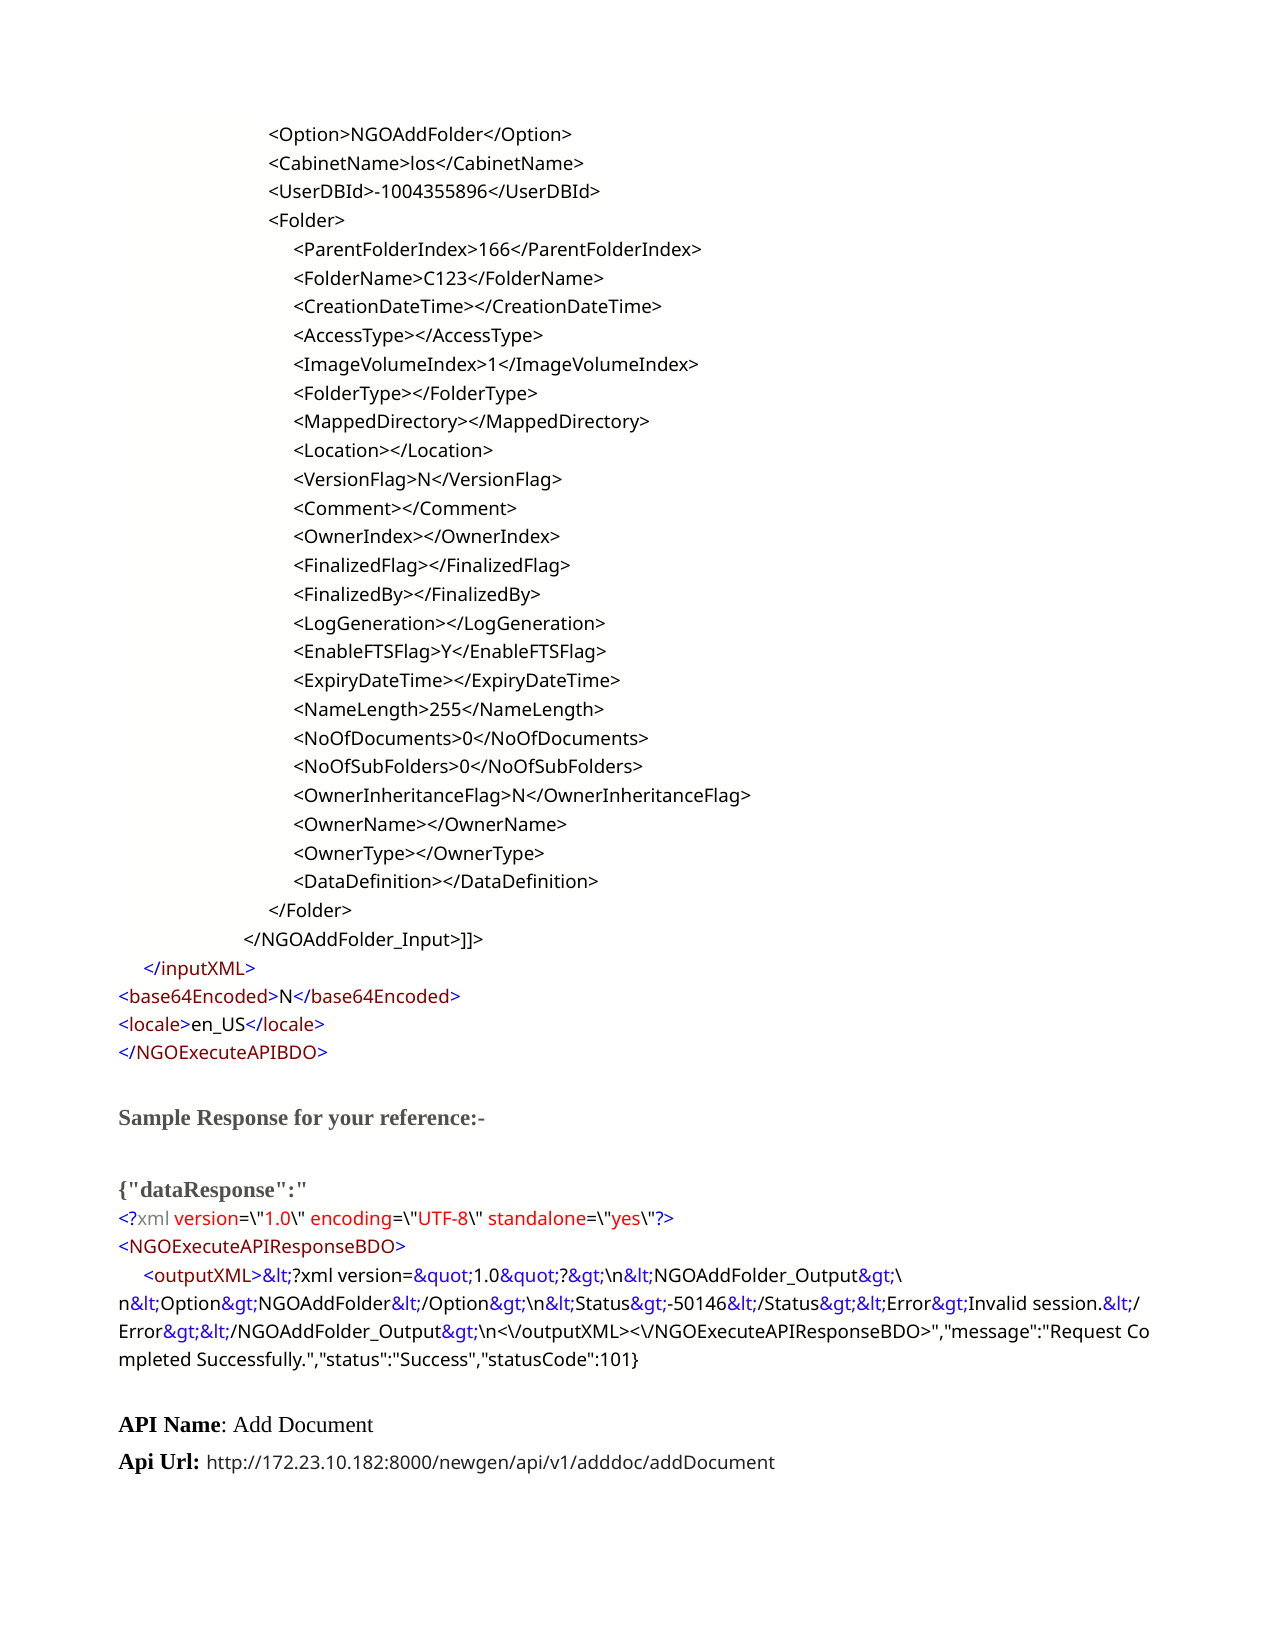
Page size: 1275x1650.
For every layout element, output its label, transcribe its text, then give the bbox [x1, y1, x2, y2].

text <Option>NGOAddFolder</Option> [118, 118, 1157, 147]
text <outputXML>&lt;?xml version=&quot;1.0&quot;?&gt;\n&lt;NGOAddFolder_Output&gt;\n&lt;Option&gt;NGOAddFolder&lt;/Option&gt;\n&lt;Status&gt;-50146&lt;/Status&gt;&lt;Error&gt;Invalid session.&lt;/Error&gt;&lt;/NGOAddFolder_Output&gt;\n<\/outputXML><\/NGOExecuteAPIResponseBDO>","message":"Request Completed Successfully.","status":"Success","statusCode":101} [118, 1259, 1157, 1372]
text <AccessType></AccessType> [118, 319, 1157, 348]
text {"dataResponse":" [118, 1176, 1157, 1203]
list API Name: Add Document [118, 1411, 1157, 1437]
text <UserDBId>-1004355896</UserDBId> [118, 176, 1157, 204]
text <NameLength>255</NameLength> [118, 693, 1157, 722]
text <OwnerInheritanceFlag>N</OwnerInheritanceFlag> [118, 779, 1157, 808]
text <ParentFolderIndex>166</ParentFolderIndex> [118, 233, 1157, 262]
text <Comment></Comment> [118, 492, 1157, 521]
text <MappedDirectory></MappedDirectory> [118, 406, 1157, 434]
text <CabinetName>los</CabinetName> [118, 147, 1157, 176]
text </NGOExecuteAPIBDO> [118, 1037, 1157, 1065]
text <NoOfDocuments>0</NoOfDocuments> [118, 722, 1157, 751]
text </Folder> [118, 894, 1157, 923]
text <CreationDateTime></CreationDateTime> [118, 291, 1157, 319]
text <OwnerName></OwnerName> [118, 808, 1157, 837]
text <locale>en_US</locale> [118, 1009, 1157, 1037]
text <FolderName>C123</FolderName> [118, 262, 1157, 291]
text <NoOfSubFolders>0</NoOfSubFolders> [118, 751, 1157, 779]
text <FinalizedFlag></FinalizedFlag> [118, 549, 1157, 578]
text <FinalizedBy></FinalizedBy> [118, 578, 1157, 607]
text <FolderType></FolderType> [118, 377, 1157, 406]
text <OwnerIndex></OwnerIndex> [118, 521, 1157, 549]
text <Location></Location> [118, 434, 1157, 463]
text <VersionFlag>N</VersionFlag> [118, 463, 1157, 492]
text <LogGeneration></LogGeneration> [118, 607, 1157, 636]
text <ExpiryDateTime></ExpiryDateTime> [118, 664, 1157, 693]
text <EnableFTSFlag>Y</EnableFTSFlag> [118, 636, 1157, 664]
text <base64Encoded>N</base64Encoded> [118, 981, 1157, 1009]
text </inputXML> [118, 952, 1157, 981]
text <ImageVolumeIndex>1</ImageVolumeIndex> [118, 348, 1157, 377]
text <Folder> [118, 204, 1157, 233]
text <NGOExecuteAPIResponseBDO> [118, 1231, 1157, 1259]
text </NGOAddFolder_Input>]]> [118, 923, 1157, 952]
text Api Url: http://172.23.10.182:8000/newgen/api/v1/adddoc/addDocument [118, 1448, 1157, 1475]
text <DataDefinition></DataDefinition> [118, 866, 1157, 894]
text Sample Response for your reference:- [118, 1103, 1157, 1130]
text <OwnerType></OwnerType> [118, 837, 1157, 866]
text <?xml version=\"1.0\" encoding=\"UTF-8\" standalone=\"yes\"?> [118, 1203, 1157, 1231]
